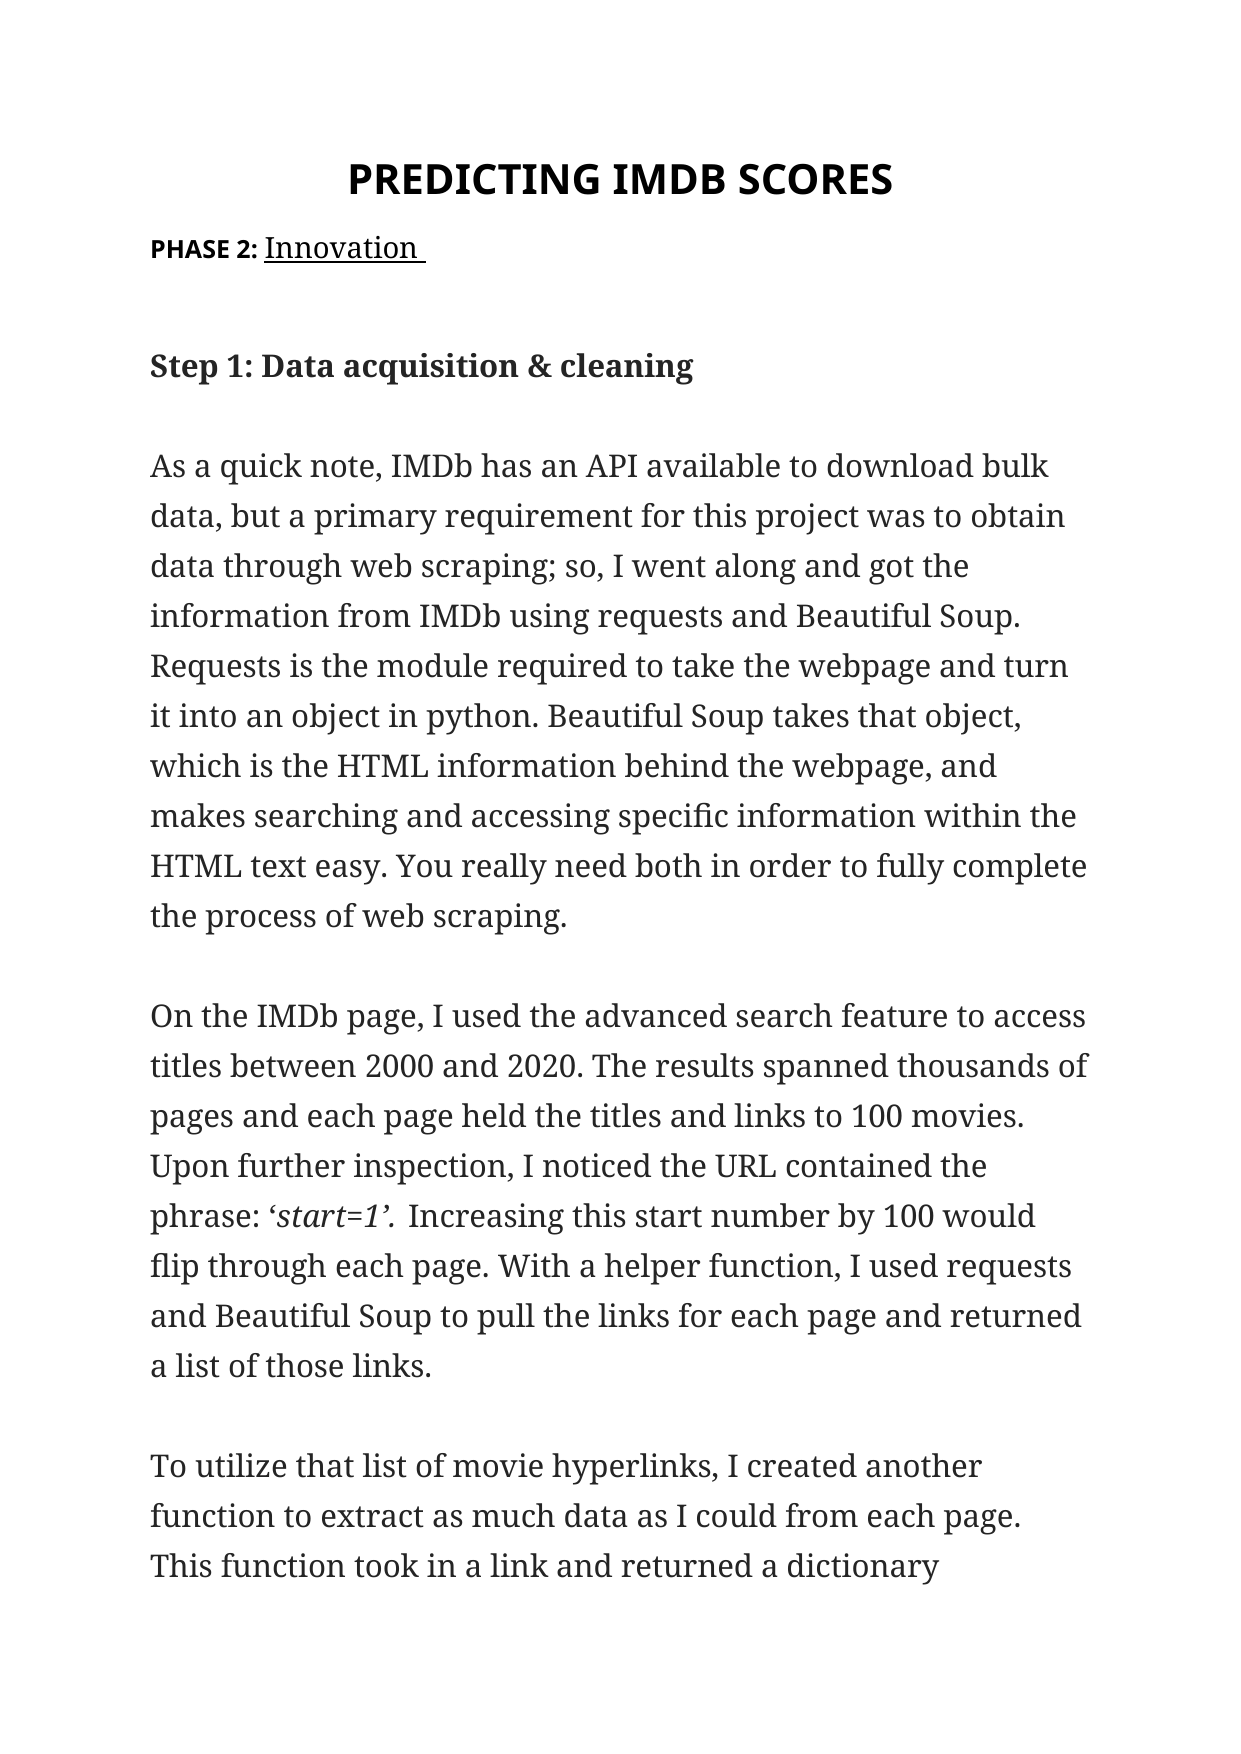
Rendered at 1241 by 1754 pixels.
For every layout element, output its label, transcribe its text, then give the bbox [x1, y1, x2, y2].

text Step 1: Data acquisition & cleaning [150, 336, 1090, 386]
text As a quick note, IMDb has an API available to download bulk data, but a primary requirement for this project was to obtain data through web scraping; so, I went along and got the information from IMDb using requests and Beautiful Soup. Requests is the module required to take the webpage and turn it into an object in python. Beautiful Soup takes that object, which is the HTML information behind the webpage, and makes searching and accessing specific information within the HTML text easy. You really need both in order to fully complete the process of web scraping. [150, 436, 1090, 936]
text PREDICTING IMDB SCORES [150, 150, 1090, 207]
text On the IMDb page, I used the advanced search feature to access titles between 2000 and 2020. The results spanned thousands of pages and each page held the titles and links to 100 movies. Upon further inspection, I noticed the URL contained the phrase: ‘start=1’. Increasing this start number by 100 would flip through each page. With a helper function, I used requests and Beautiful Soup to pull the links for each page and returned a list of those links. [150, 986, 1090, 1386]
text PHASE 2: Innovation [150, 227, 1090, 267]
text To utilize that list of movie hyperlinks, I created another function to extract as much data as I could from each page. This function took in a link and returned a dictionary [150, 1436, 1090, 1586]
